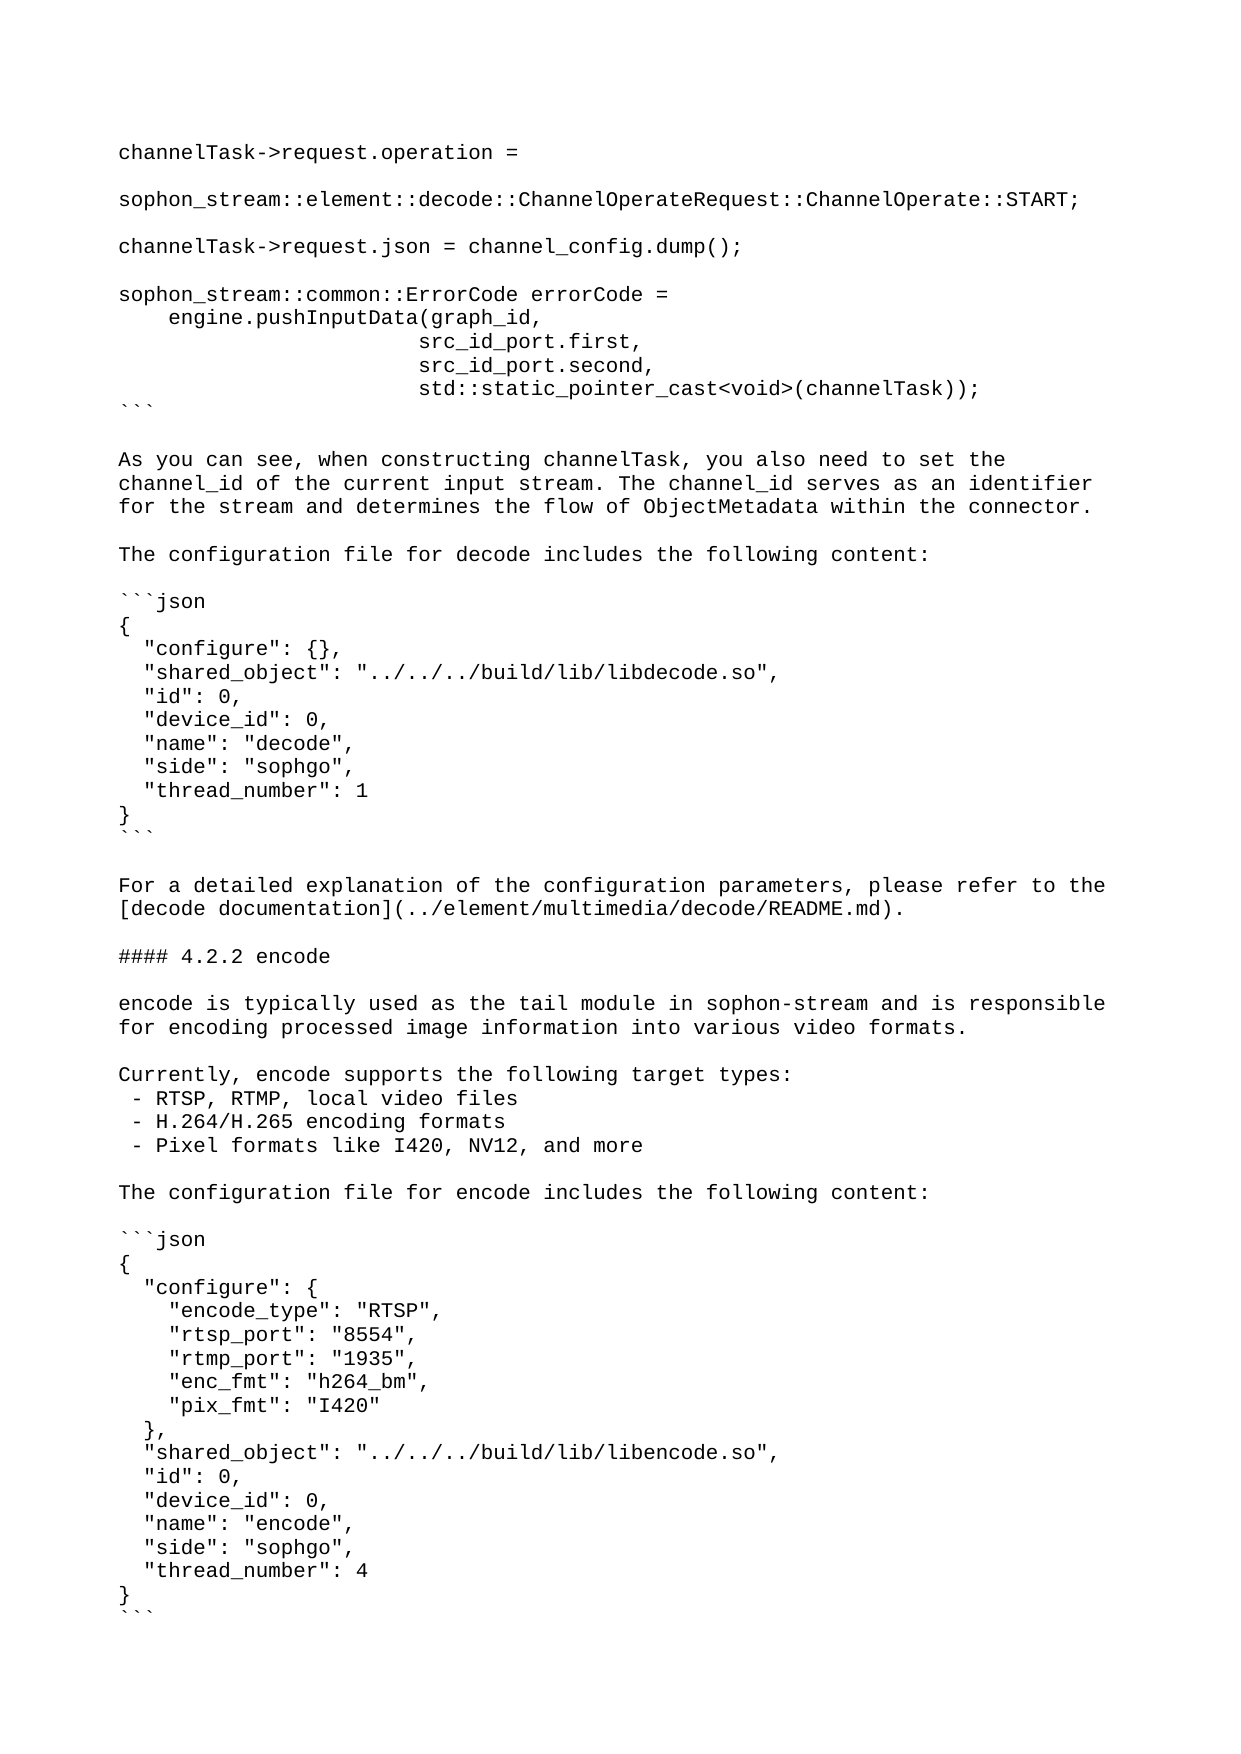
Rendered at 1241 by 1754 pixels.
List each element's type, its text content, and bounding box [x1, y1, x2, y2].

text "id": 0, [118, 686, 1122, 709]
text "side": "sophgo", [118, 757, 1122, 780]
text "name": "encode", [118, 1513, 1122, 1537]
text "enc_fmt": "h264_bm", [118, 1371, 1122, 1395]
text ```json [118, 1229, 1122, 1253]
text src_id_port.second, [118, 354, 1122, 378]
text Currently, encode supports the following target types: [118, 1064, 1122, 1088]
text } [118, 1584, 1122, 1608]
text "pix_fmt": "I420" [118, 1395, 1122, 1419]
text "configure": {}, [118, 638, 1122, 662]
text "shared_object": "../../../build/lib/libencode.so", [118, 1442, 1122, 1466]
text "thread_number": 1 [118, 780, 1122, 804]
text The configuration file for encode includes the following content: [118, 1182, 1122, 1206]
text sophon_stream::common::ErrorCode errorCode = [118, 284, 1122, 307]
text - Pixel formats like I420, NV12, and more [118, 1135, 1122, 1158]
text src_id_port.first, [118, 331, 1122, 354]
text } [118, 804, 1122, 827]
text "configure": { [118, 1277, 1122, 1300]
text "device_id": 0, [118, 1489, 1122, 1513]
text "device_id": 0, [118, 709, 1122, 733]
text "thread_number": 4 [118, 1561, 1122, 1584]
text "rtsp_port": "8554", [118, 1324, 1122, 1348]
text "id": 0, [118, 1466, 1122, 1489]
text ``` [118, 402, 1122, 426]
text For a detailed explanation of the configuration parameters, please refer to the [decode documentation](../element/multimedia/decode/README.md). [118, 875, 1122, 922]
text ``` [118, 1608, 1122, 1631]
text "rtmp_port": "1935", [118, 1348, 1122, 1371]
text channelTask->request.json = channel_config.dump(); [118, 236, 1122, 260]
text }, [118, 1419, 1122, 1442]
text - RTSP, RTMP, local video files [118, 1088, 1122, 1111]
text "name": "decode", [118, 733, 1122, 757]
text ```json [118, 591, 1122, 615]
text "side": "sophgo", [118, 1537, 1122, 1561]
text sophon_stream::element::decode::ChannelOperateRequest::ChannelOperate::START; [118, 165, 1122, 213]
text As you can see, when constructing channelTask, you also need to set the channel_id of the current input stream. The channel_id serves as an identifier for the stream and determines the flow of ObjectMetadata within the connector. [118, 449, 1122, 520]
text std::static_pointer_cast<void>(channelTask)); [118, 378, 1122, 402]
text - H.264/H.265 encoding formats [118, 1111, 1122, 1135]
text ``` [118, 827, 1122, 851]
text engine.pushInputData(graph_id, [118, 307, 1122, 331]
text { [118, 1253, 1122, 1277]
text #### 4.2.2 encode [118, 946, 1122, 969]
text "encode_type": "RTSP", [118, 1300, 1122, 1324]
text The configuration file for decode includes the following content: [118, 544, 1122, 567]
text channelTask->request.operation = [118, 142, 1122, 165]
text "shared_object": "../../../build/lib/libdecode.so", [118, 662, 1122, 686]
text { [118, 615, 1122, 638]
text encode is typically used as the tail module in sophon-stream and is responsible for encoding processed image information into various video formats. [118, 993, 1122, 1040]
